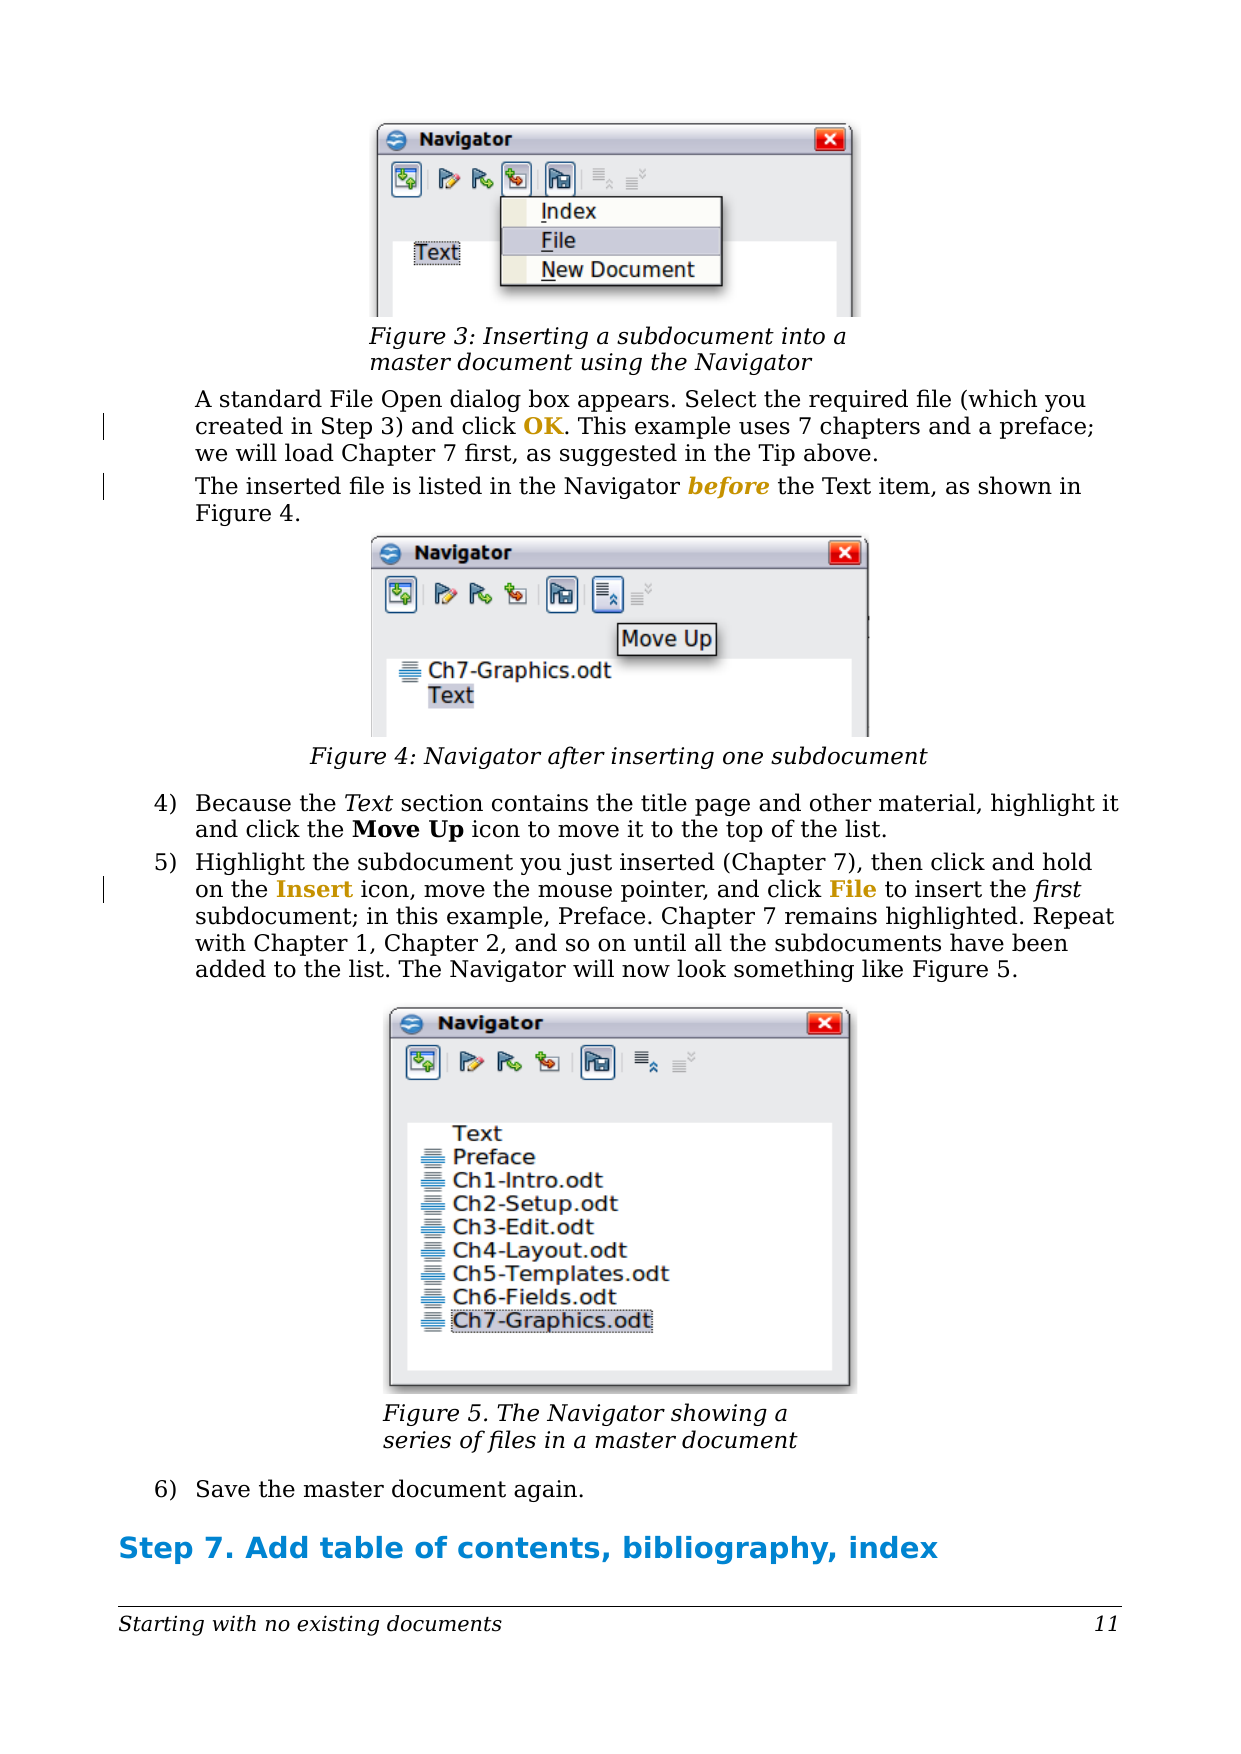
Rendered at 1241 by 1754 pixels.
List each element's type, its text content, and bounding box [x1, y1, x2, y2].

list Save the master document again. [177, 1476, 1122, 1502]
text Figure 4: Navigator after inserting one subdocument [287, 743, 953, 769]
text Figure 5. The Navigator showing a series of files in a master document [383, 1401, 857, 1454]
text Figure 3: Inserting a subdocument into a master document using the Navigator [369, 323, 871, 376]
list A standard File Open dialog box appears. Select the required file (which you created in Step 3) and click OK. This example uses 7 chapters and a preface; we will load Chapter 7 first, as suggested in the Tip above. [195, 386, 1122, 466]
subtitle Step 7. Add table of contents, bibliography, index [118, 1532, 1122, 1566]
picture [382, 1002, 858, 1394]
list Highlight the subdocument you just inserted (Chapter 7), then click and hold on the Insert icon, move the mouse pointer, and click File to insert the first subdocument; in this example, Preface. Chapter 7 remains highlighted. Repeat with Chapter 1, Chapter 2, and so on until all the subdocuments have been added to the list. The Navigator will now look something like Figure 5. [177, 849, 1122, 983]
picture [369, 118, 862, 317]
list The inserted file is listed in the Navigator before the Text item, as shown in Figure 4. [195, 473, 1122, 526]
picture [371, 532, 870, 737]
list Because the Text section contains the title page and other material, highlight it and click the Move Up icon to move it to the top of the list. [177, 790, 1122, 843]
